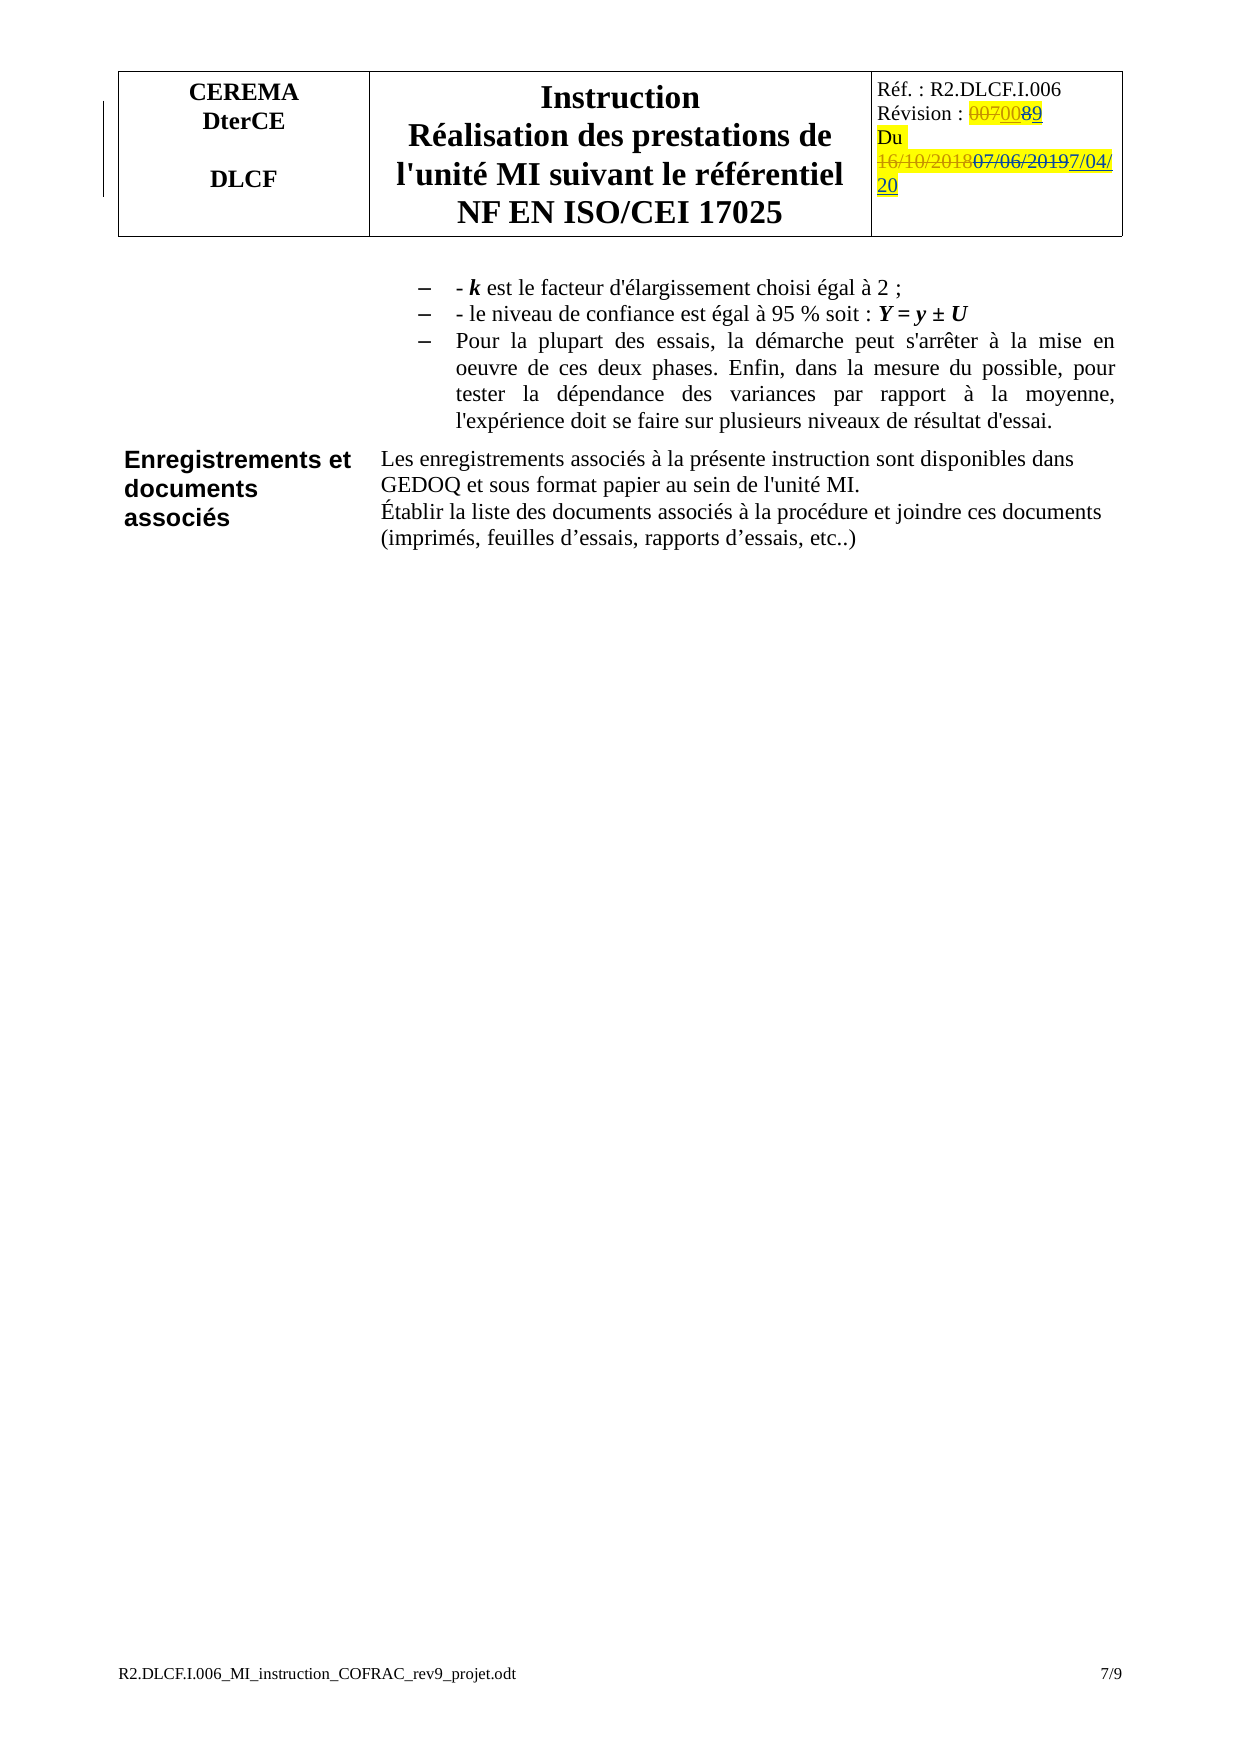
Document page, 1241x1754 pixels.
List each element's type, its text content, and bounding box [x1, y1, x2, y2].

table_cell [118, 268, 375, 439]
table_cell Enregistrements et documents associés [118, 439, 375, 557]
table_cell Les enregistrements associés à la présente instruction sont disponibles dans GEDOQ et sous format papier au sein de l'unité MI. Établir la liste des documents associés à la procédure et joindre ces documents (imprimés, feuilles d’essais, rapports d’essais, etc..) [375, 439, 1122, 557]
table_cell Il s'agit de la transcription des incertitudes établies à partir de la répétabilité (r) et de la reproductibilité (R) de l'essai avec des règles de décision définies avec précision dans la norme NF P 18-545. Cette norme étant réputée bien connue des lecteurs (clients) des résultats d'essais, l'information n'est faite que sur demande explicite du client. La démarche comporte deux phases essentielles : - identification des paramètres ayant une influence dans la manière dont le résultat de l'essai est obtenu en utilisant la méthode des 5 M : Matériau - Matériel - Milieu - Main d’œuvre – Méthode ; - évaluation de l'importance de l'influence des paramètres retenus. A ce stade de la réflexion on considère que la modélisation du processus n'est pas toujours évidente à mettre en œuvre voire impossible pour certains essais relativement complexes. Par contre la plupart de ces essais sont répétables, au sens large du terme s'est à dire s'appliquant, par exemple, à un groupe d'échantillons présumés identiques dans le cas d'un essai destructif. A partir de ce constat, la deuxième phase de la démarche s'articule autour d'une approche plus globale de l'estimation de l'incertitude associée à un résultat par la mise en œuvre d'essais coopératifs dits "essais interlaboratoires" (NF ISO 5725-1). Le FD X 07-021 propose d'utiliser l'écart type de reproductibilité SR déterminé au cours de l'essai inter-laboratoires, comme estimation de l'incertitude-type composée : uc (y) = SR. Cette solution présente l'avantage de la simplicité, mais également des inconvénients : - uniformisation de l'incertitude pour tous les laboratoires ; majorant de l'incertitude-type ; changement de mesurande : on ne s'intéresse plus à la valeur annoncée par le laboratoire mais à la valeur qui aurait pu être annoncée par un ensemble de laboratoires. Le résultat sera exprimé avec une incertitude élargie U telle que U = k . uc(y) où : - (y) est le niveau des résultats des essais croisés ; - k est le facteur d'élargissement choisi égal à 2 ; - le niveau de confiance est égal à 95 % soit : Y = y ± U Pour la plupart des essais, la démarche peut s'arrêter à la mise en oeuvre de ces deux phases. Enfin, dans la mesure du possible, pour tester la dépendance des variances par rapport à la moyenne, l'expérience doit se faire sur plusieurs niveaux de résultat d'essai. [375, 268, 1122, 439]
